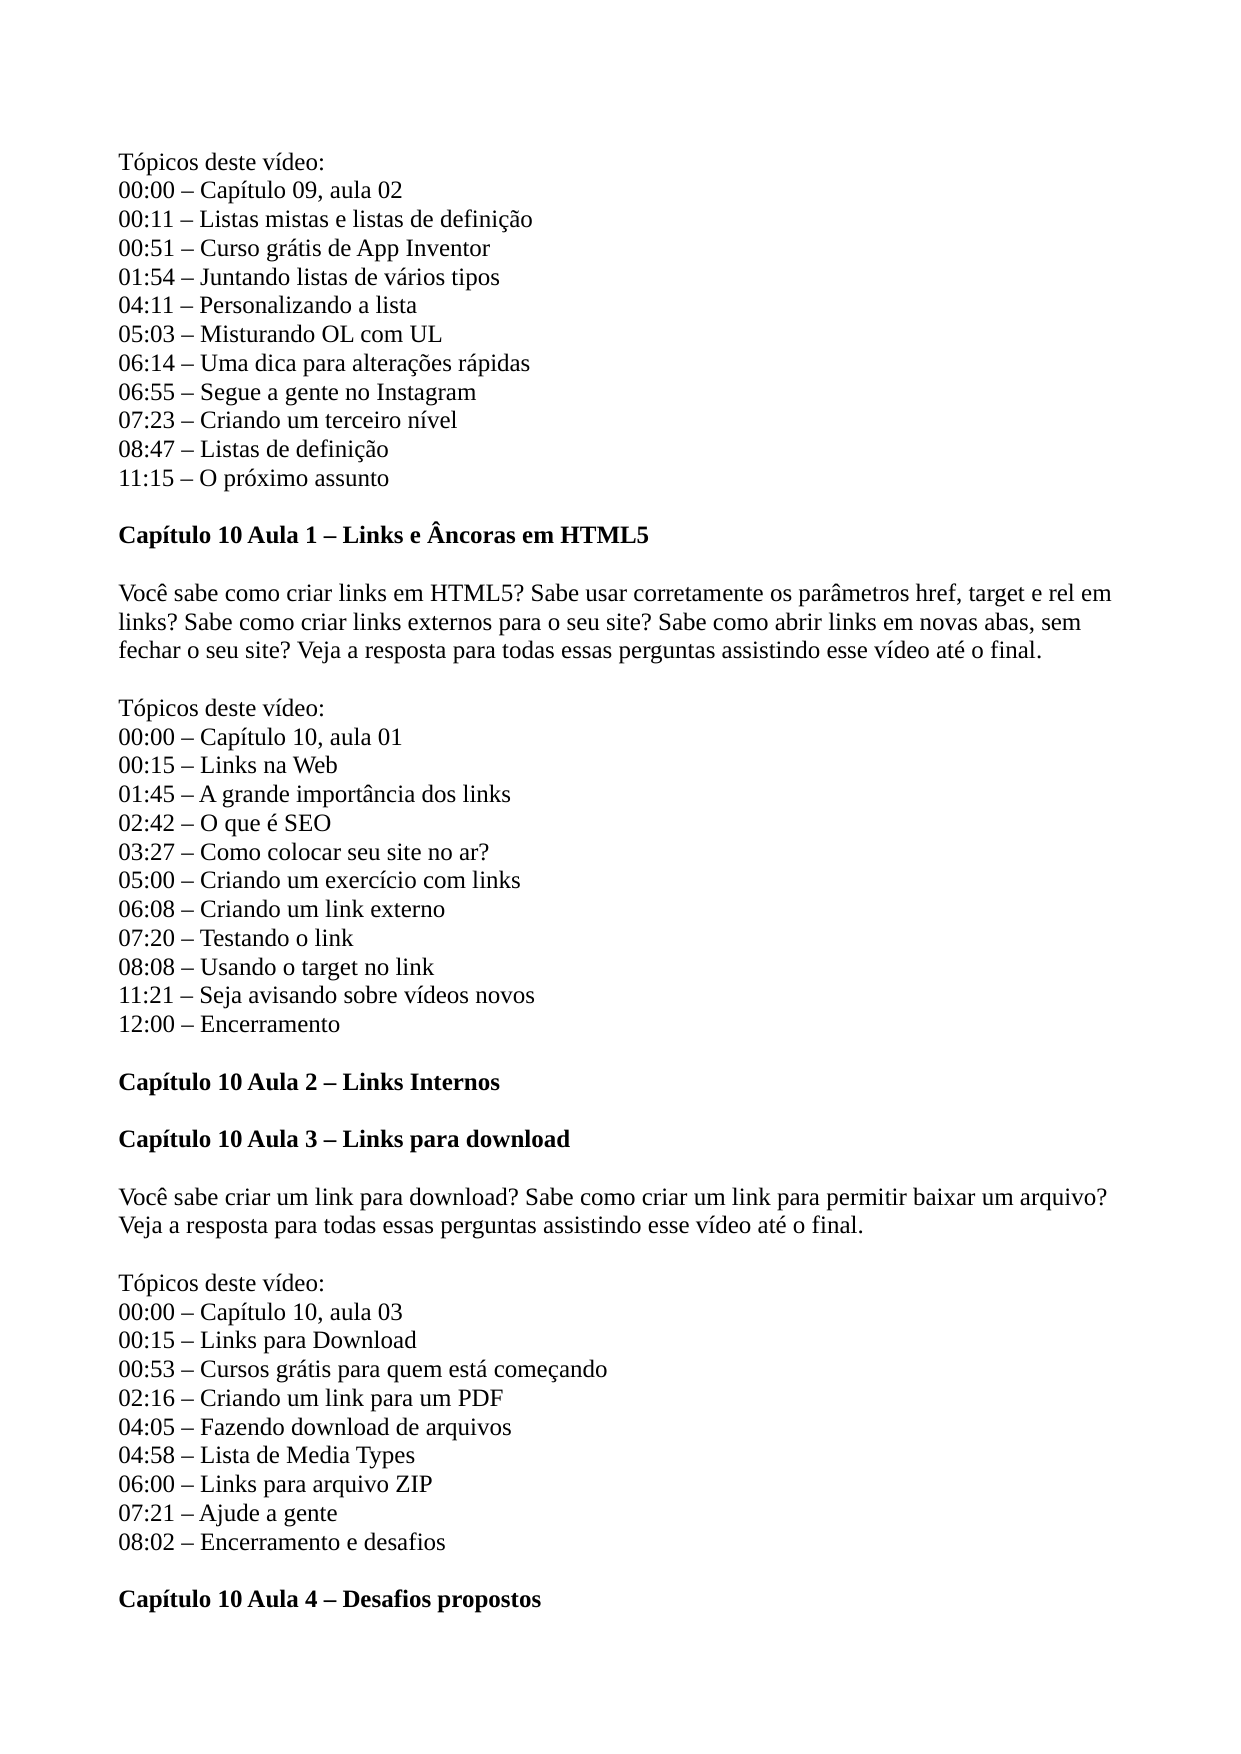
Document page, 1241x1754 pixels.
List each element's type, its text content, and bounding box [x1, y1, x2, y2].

text 00:11 – Listas mistas e listas de definição [118, 204, 1122, 233]
text 02:42 – O que é SEO [118, 808, 1122, 837]
text 03:27 – Como colocar seu site no ar? [118, 837, 1122, 866]
text 06:08 – Criando um link externo [118, 894, 1122, 923]
text 00:00 – Capítulo 09, aula 02 [118, 176, 1122, 204]
text 00:00 – Capítulo 10, aula 01 [118, 722, 1122, 751]
text 06:14 – Uma dica para alterações rápidas [118, 348, 1122, 377]
text Capítulo 10 Aula 4 – Desafios propostos [118, 1584, 1122, 1613]
text 05:00 – Criando um exercício com links [118, 866, 1122, 894]
text Tópicos deste vídeo: [118, 1268, 1122, 1297]
text 06:55 – Segue a gente no Instagram [118, 377, 1122, 406]
text 05:03 – Misturando OL com UL [118, 319, 1122, 348]
text 08:08 – Usando o target no link [118, 952, 1122, 981]
text Capítulo 10 Aula 3 – Links para download [118, 1124, 1122, 1153]
text 11:15 – O próximo assunto [118, 463, 1122, 492]
text 04:58 – Lista de Media Types [118, 1441, 1122, 1469]
text 00:00 – Capítulo 10, aula 03 [118, 1297, 1122, 1326]
text 00:51 – Curso grátis de App Inventor [118, 233, 1122, 262]
text 04:11 – Personalizando a lista [118, 291, 1122, 319]
text 11:21 – Seja avisando sobre vídeos novos [118, 981, 1122, 1009]
text 04:05 – Fazendo download de arquivos [118, 1412, 1122, 1441]
text Tópicos deste vídeo: [118, 147, 1122, 176]
text 07:21 – Ajude a gente [118, 1498, 1122, 1527]
text Capítulo 10 Aula 2 – Links Internos [118, 1067, 1122, 1096]
text 01:54 – Juntando listas de vários tipos [118, 262, 1122, 291]
text 00:15 – Links na Web [118, 751, 1122, 779]
text 06:00 – Links para arquivo ZIP [118, 1469, 1122, 1498]
text Tópicos deste vídeo: [118, 693, 1122, 722]
text 01:45 – A grande importância dos links [118, 779, 1122, 808]
text 08:02 – Encerramento e desafios [118, 1527, 1122, 1556]
text Você sabe como criar links em HTML5? Sabe usar corretamente os parâmetros href, target e rel em links? Sabe como criar links externos para o seu site? Sabe como abrir links em novas abas, sem fechar o seu site? Veja a resposta para todas essas perguntas assistindo esse vídeo até o final. [118, 578, 1122, 664]
text Você sabe criar um link para download? Sabe como criar um link para permitir baixar um arquivo? Veja a resposta para todas essas perguntas assistindo esse vídeo até o final. [118, 1182, 1122, 1239]
text 07:20 – Testando o link [118, 923, 1122, 952]
text 08:47 – Listas de definição [118, 434, 1122, 463]
text 00:53 – Cursos grátis para quem está começando [118, 1354, 1122, 1383]
text Capítulo 10 Aula 1 – Links e Âncoras em HTML5 [118, 521, 1122, 549]
text 02:16 – Criando um link para um PDF [118, 1383, 1122, 1412]
text 00:15 – Links para Download [118, 1326, 1122, 1354]
text 07:23 – Criando um terceiro nível [118, 406, 1122, 434]
text 12:00 – Encerramento [118, 1009, 1122, 1038]
